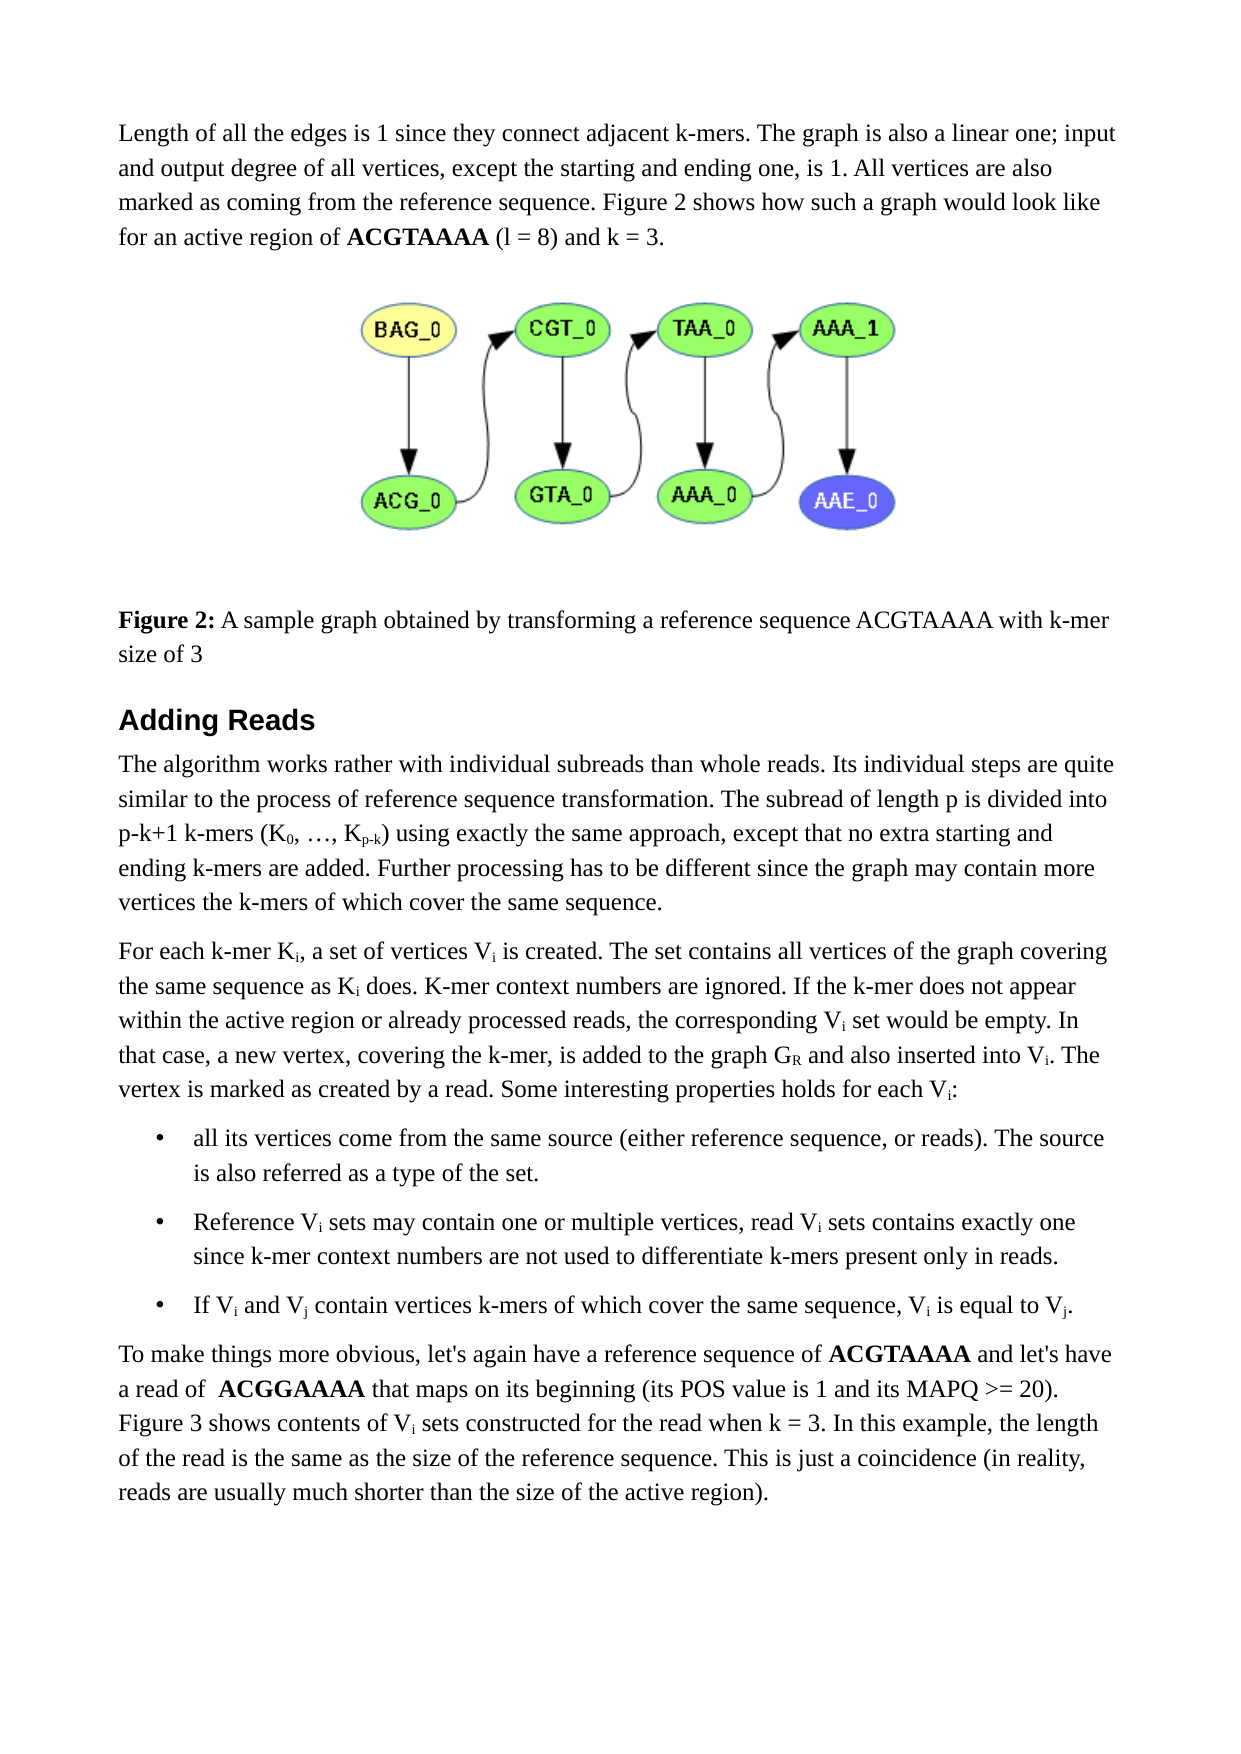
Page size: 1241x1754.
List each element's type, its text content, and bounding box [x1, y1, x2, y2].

text Figure 2: A sample graph obtained by transforming a reference sequence ACGTAAAA with k-mer size of 3 [118, 605, 1122, 668]
text To make things more obvious, let's again have a reference sequence of ACGTAAAA and let's have a read of ACGGAAAA that maps on its beginning (its POS value is 1 and its MAPQ >= 20). Figure 3 shows contents of Vi sets constructed for the read when k = 3. In this example, the length of the read is the same as the size of the reference sequence. This is just a coincidence (in reality, reads are usually much shorter than the size of the active region). [118, 1339, 1122, 1506]
list If Vi and Vj contain vertices k-mers of which cover the same sequence, Vi is equal to Vj. [156, 1291, 1122, 1319]
text The algorithm works rather with individual subreads than whole reads. Its individual steps are quite similar to the process of reference sequence transformation. The subread of length p is divided into p-k+1 k-mers (K0, …, Kp-k) using exactly the same approach, except that no extra starting and ending k-mers are added. Further processing has to be different since the graph may contain more vertices the k-mers of which cover the same sequence. [118, 749, 1122, 916]
text For each k-mer Ki, a set of vertices Vi is created. The set contains all vertices of the graph covering the same sequence as Ki does. K-mer context numbers are ignored. If the k-mer does not appear within the active region or already processed reads, the corresponding Vi set would be empty. In that case, a new vertex, covering the k-mer, is added to the graph GR and also inserted into Vi. The vertex is marked as created by a read. Some interesting properties holds for each Vi: [118, 936, 1122, 1103]
list all its vertices come from the same source (either reference sequence, or reads). The source is also referred as a type of the set. [156, 1123, 1122, 1187]
text Length of all the edges is 1 since they connect adjacent k-mers. The graph is also a linear one; input and output degree of all vertices, except the starting and ending one, is 1. All vertices are also marked as coming from the reference sequence. Figure 2 shows how such a graph would look like for an active region of ACGTAAAA (l = 8) and k = 3. [118, 118, 1122, 250]
subtitle Adding Reads [118, 703, 1122, 737]
picture [338, 270, 902, 551]
list Reference Vi sets may contain one or multiple vertices, read Vi sets contains exactly one since k-mer context numbers are not used to differentiate k-mers present only in reads. [156, 1207, 1122, 1270]
